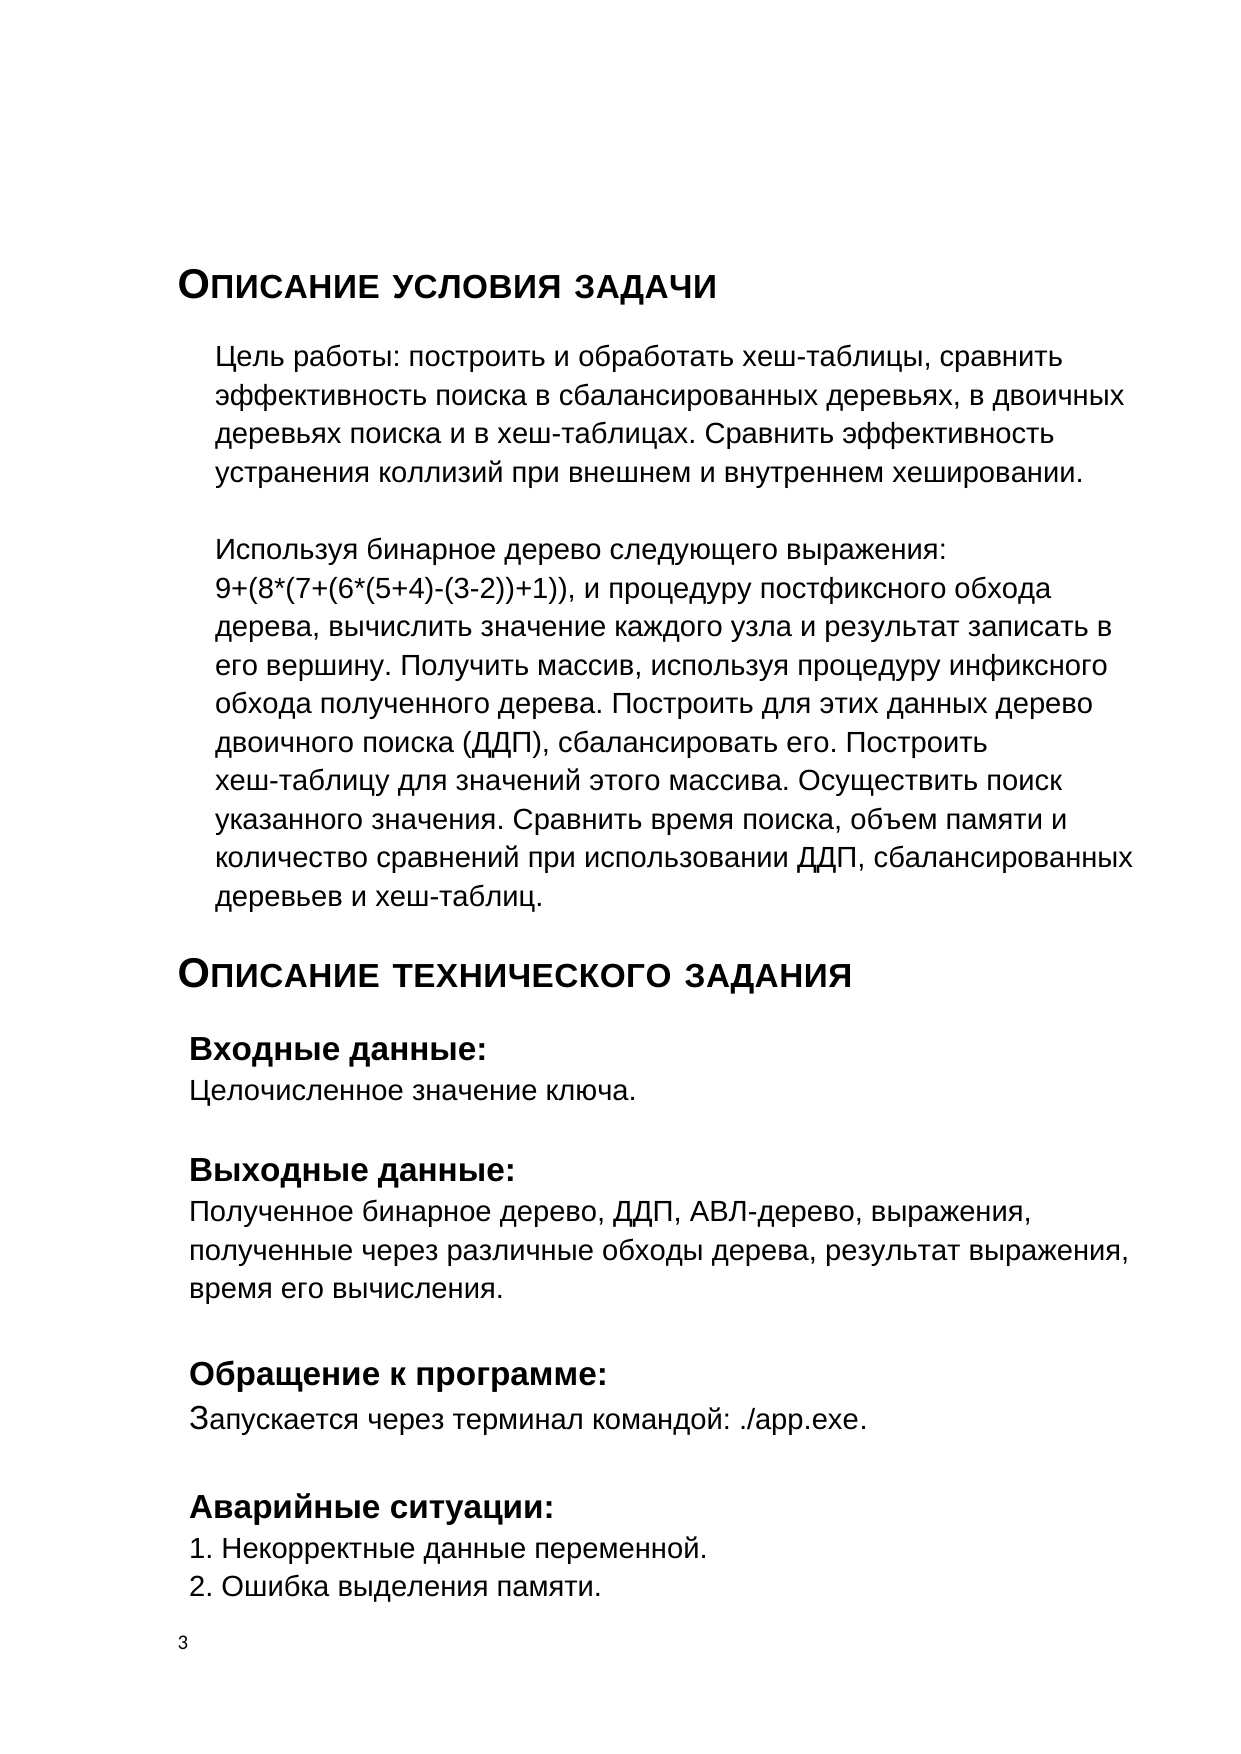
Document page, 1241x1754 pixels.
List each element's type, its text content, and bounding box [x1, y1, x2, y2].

list Запускается через терминал командой: ./app.exe. [189, 1398, 1152, 1481]
list Целочисленное значение ключа. [189, 1073, 1152, 1107]
list хеш-таблицу для значений этого массива. Осуществить поиск указанного значения. Сравнить время поиска, объем памяти и количество сравнений при использовании ДДП, сбалансированных деревьев и хеш-таблиц. [215, 763, 1152, 913]
list 1. Некорректные данные переменной. 2. Ошибка выделения памяти. [189, 1531, 1152, 1603]
list Обращение к программе: [189, 1310, 1152, 1393]
list Аварийные ситуации: [189, 1487, 1152, 1525]
subtitle Описание технического задания [177, 949, 1152, 997]
list Выходные данные: [189, 1150, 1152, 1189]
list Полученное бинарное дерево, ДДП, АВЛ-дерево, выражения, полученные через различные обходы дерева, результат выражения, время его вычисления. [189, 1194, 1152, 1305]
list деревьях поиска и в хеш-таблицах. Сравнить эффективность устранения коллизий при внешнем и внутреннем хешировании. [215, 417, 1152, 489]
subtitle Описание условия задачи [177, 259, 1152, 307]
list эффективность поиска в сбалансированных деревьях, в двоичных [215, 378, 1152, 412]
list Входные данные: [189, 1029, 1152, 1067]
list Цель работы: построить и обработать хеш-таблицы, сравнить [215, 339, 1152, 373]
list Используя бинарное дерево следующего выражения: 9+(8*(7+(6*(5+4)-(3-2))+1)), и процедуру постфиксного обхода дерева, вычислить значение каждого узла и результат записать в его вершину. Получить массив, используя процедуру инфиксного обхода полученного дерева. Построить для этих данных дерево двоичного поиска (ДДП), сбалансировать его. Построить [215, 532, 1152, 758]
